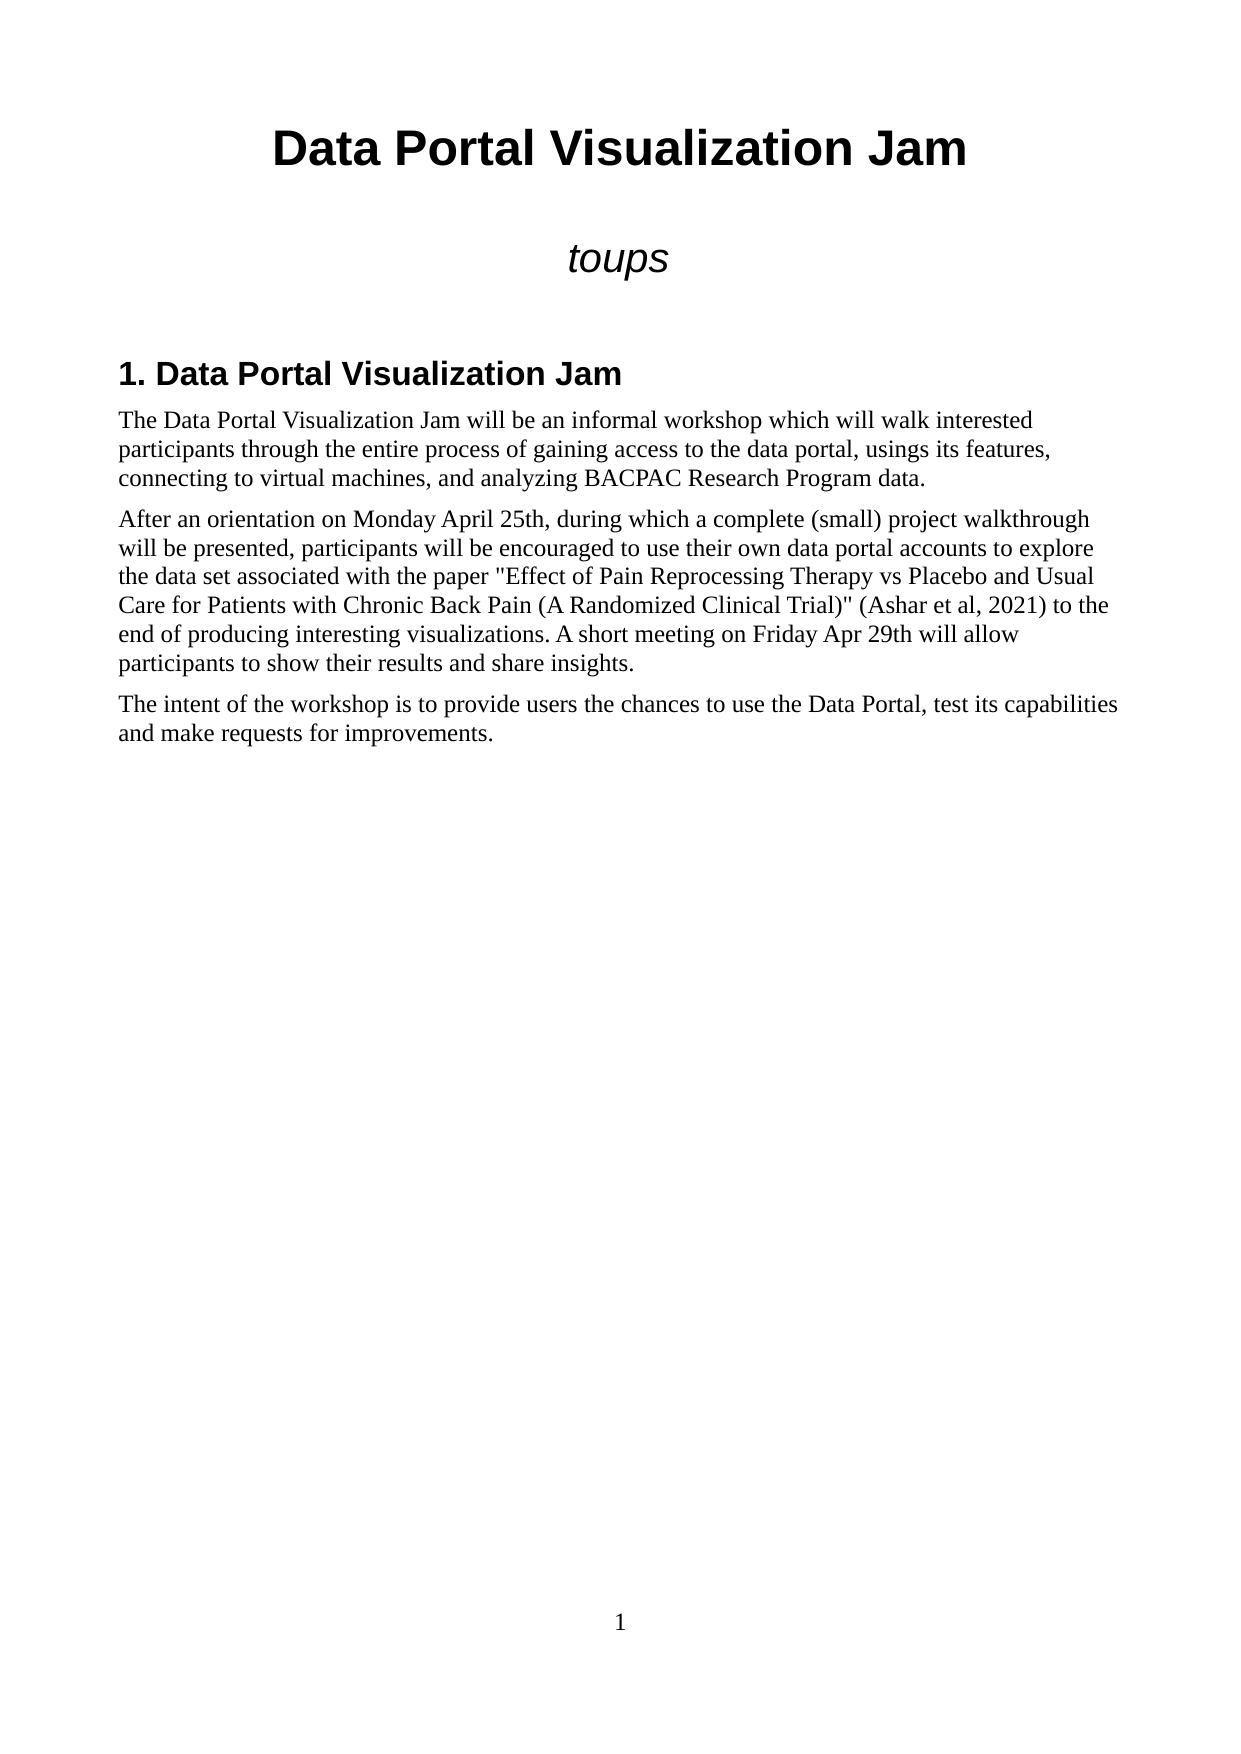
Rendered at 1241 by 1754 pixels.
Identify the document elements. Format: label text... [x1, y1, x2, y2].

text The intent of the workshop is to provide users the chances to use the Data Portal, test its capabilities and make requests for improvements. [118, 689, 1122, 746]
text After an orientation on Monday April 25th, during which a complete (small) project walkthrough will be presented, participants will be encouraged to use their own data portal accounts to explore the data set associated with the paper "Effect of Pain Reprocessing Therapy vs Placebo and Usual Care for Patients with Chronic Back Pain (A Randomized Clinical Trial)" (Ashar et al, 2021) to the end of producing interesting visualizations. A short meeting on Friday Apr 29th will allow participants to show their results and share insights. [118, 504, 1122, 676]
subtitle Data Portal Visualization Jam [118, 354, 1122, 393]
text The Data Portal Visualization Jam will be an informal workshop which will walk interested participants through the entire process of gaining access to the data portal, usings its features, connecting to virtual machines, and analyzing BACPAC Research Program data. [118, 405, 1122, 491]
subtitle toups [118, 233, 1122, 281]
title Data Portal Visualization Jam [118, 118, 1122, 176]
